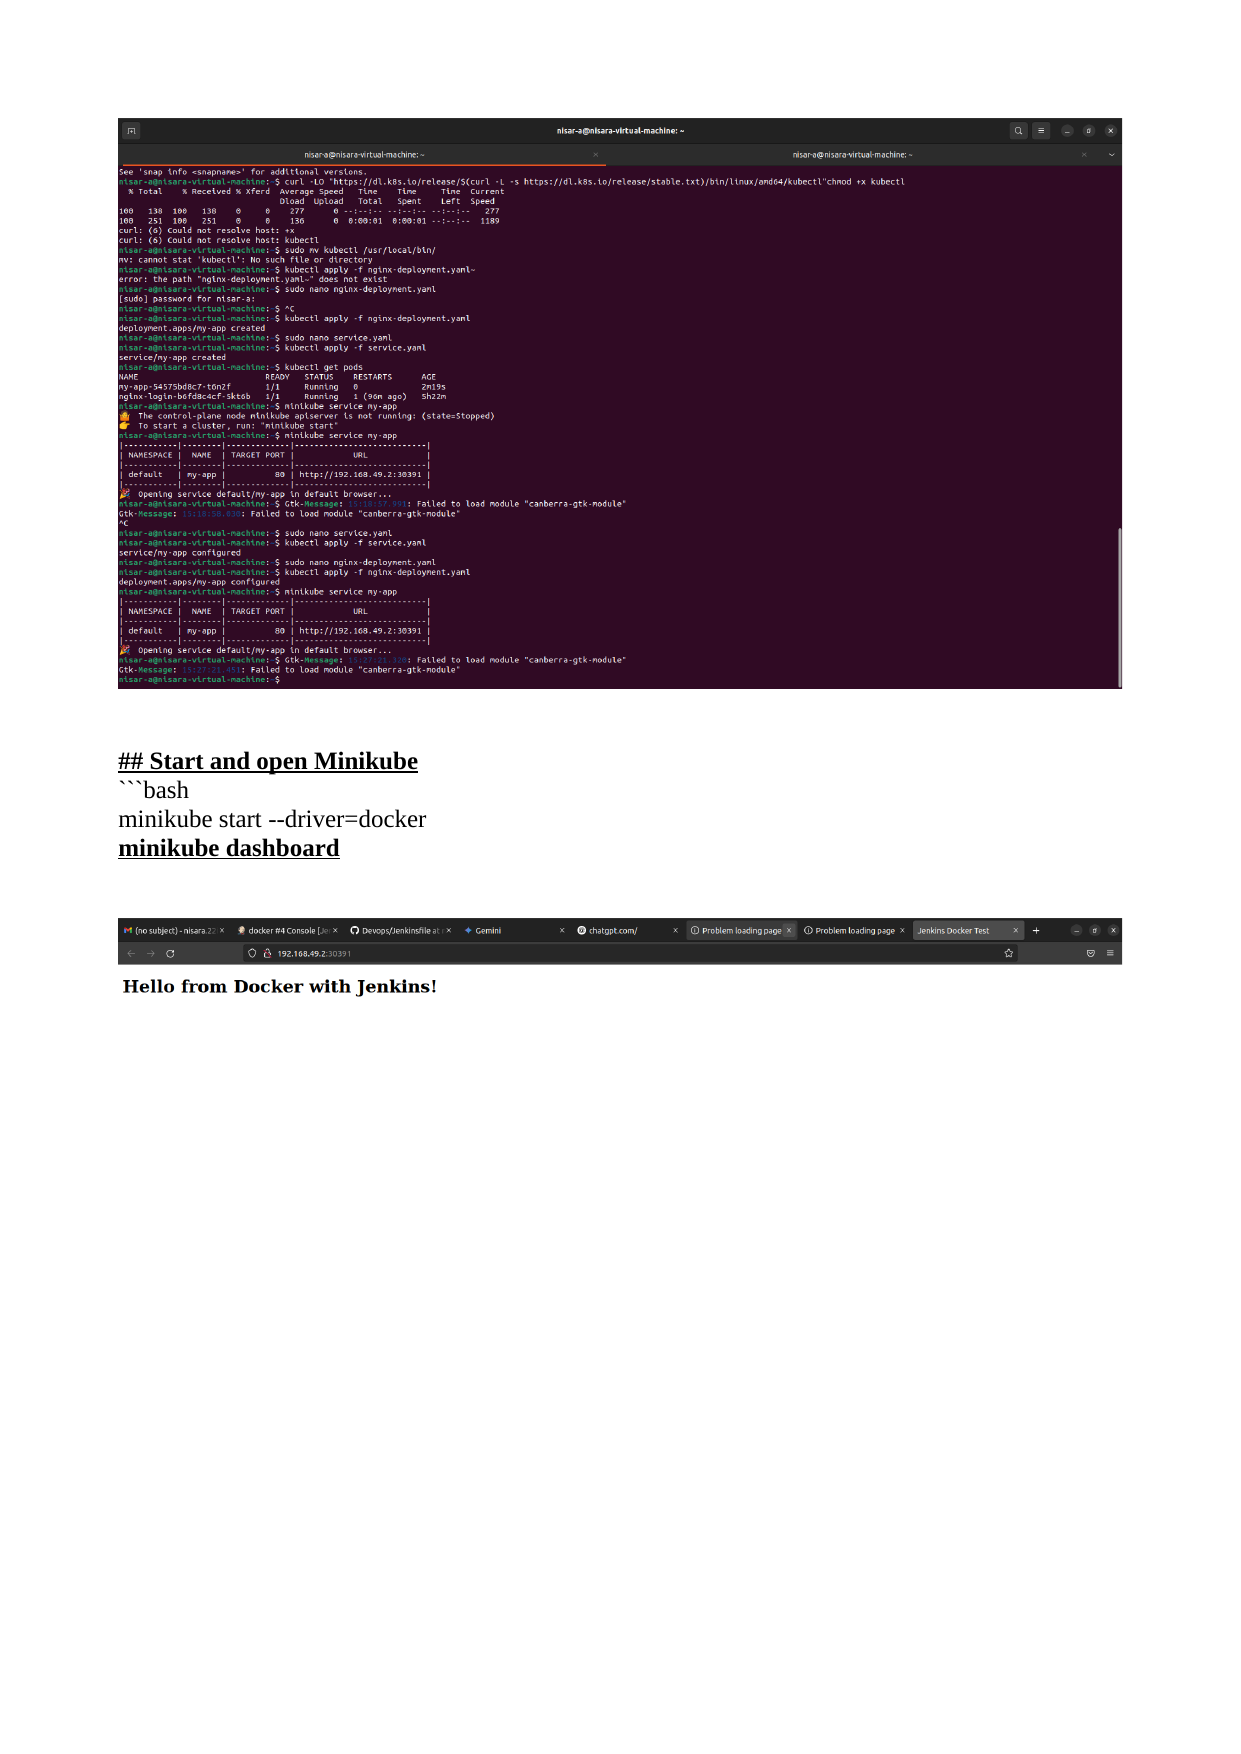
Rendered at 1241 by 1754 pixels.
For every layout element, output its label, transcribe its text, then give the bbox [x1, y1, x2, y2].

text ```bash [118, 775, 1122, 804]
text minikube dashboard [118, 833, 1122, 861]
text ## Start and open Minikube [118, 746, 1122, 775]
text minikube start --driver=docker [118, 804, 1122, 833]
